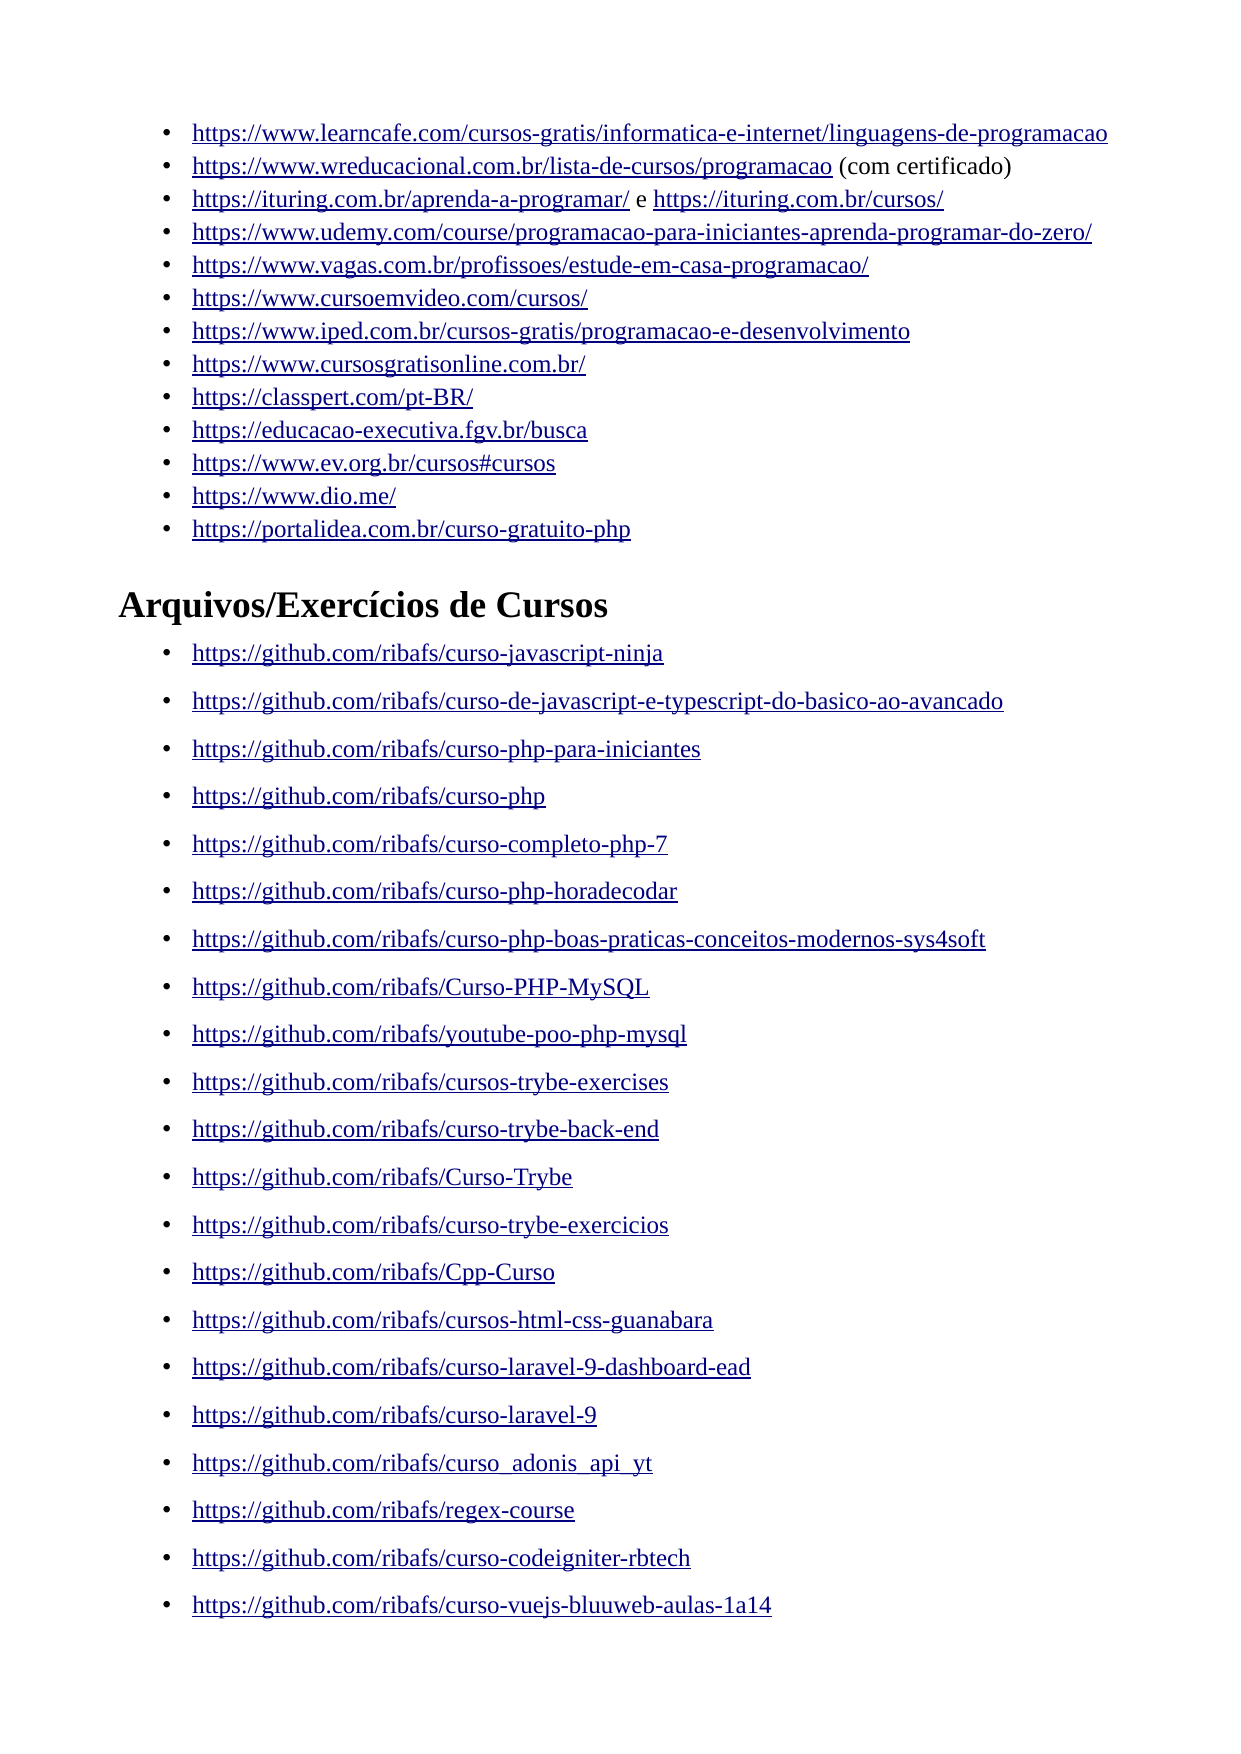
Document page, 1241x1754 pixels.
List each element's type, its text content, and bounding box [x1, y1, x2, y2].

list https://www.cursosgratisonline.com.br/ [162, 349, 1122, 378]
list https://github.com/ribafs/curso-laravel-9 [162, 1400, 1122, 1429]
list https://www.udemy.com/course/programacao-para-iniciantes-aprenda-programar-do-zero/ [162, 217, 1122, 246]
list https://portalidea.com.br/curso-gratuito-php [162, 514, 1122, 543]
list https://github.com/ribafs/youtube-poo-php-mysql [162, 1019, 1122, 1048]
list https://github.com/ribafs/curso-de-javascript-e-typescript-do-basico-ao-avancado [162, 686, 1122, 715]
list https://www.iped.com.br/cursos-gratis/programacao-e-desenvolvimento [162, 316, 1122, 345]
list https://github.com/ribafs/curso-codeigniter-rbtech [162, 1543, 1122, 1572]
list https://github.com/ribafs/Cpp-Curso [162, 1257, 1122, 1286]
list https://educacao-executiva.fgv.br/busca [162, 415, 1122, 444]
list https://github.com/ribafs/curso-trybe-back-end [162, 1114, 1122, 1143]
list https://www.cursoemvideo.com/cursos/ [162, 283, 1122, 312]
list https://www.wreducacional.com.br/lista-de-cursos/programacao (com certificado) [162, 151, 1122, 180]
list https://ituring.com.br/aprenda-a-programar/ e https://ituring.com.br/cursos/ [162, 184, 1122, 213]
list https://github.com/ribafs/curso-completo-php-7 [162, 829, 1122, 858]
list https://github.com/ribafs/Curso-PHP-MySQL [162, 972, 1122, 1000]
list https://github.com/ribafs/curso-javascript-ninja [162, 638, 1122, 667]
list https://github.com/ribafs/curso-php-horadecodar [162, 876, 1122, 905]
list https://github.com/ribafs/curso-php-boas-praticas-conceitos-modernos-sys4soft [162, 924, 1122, 953]
list https://github.com/ribafs/regex-course [162, 1495, 1122, 1524]
list https://github.com/ribafs/curso-vuejs-bluuweb-aulas-1a14 [162, 1591, 1122, 1619]
list https://www.dio.me/ [162, 481, 1122, 510]
list https://github.com/ribafs/curso-php-para-iniciantes [162, 734, 1122, 762]
list https://github.com/ribafs/Curso-Trybe [162, 1162, 1122, 1191]
list https://github.com/ribafs/cursos-trybe-exercises [162, 1067, 1122, 1096]
list https://github.com/ribafs/cursos-html-css-guanabara [162, 1305, 1122, 1334]
list https://github.com/ribafs/curso-trybe-exercicios [162, 1210, 1122, 1238]
list https://github.com/ribafs/curso-laravel-9-dashboard-ead [162, 1352, 1122, 1381]
list https://www.vagas.com.br/profissoes/estude-em-casa-programacao/ [162, 250, 1122, 279]
list https://classpert.com/pt-BR/ [162, 382, 1122, 411]
list https://www.ev.org.br/cursos#cursos [162, 448, 1122, 477]
subtitle Arquivos/Exercícios de Cursos [118, 583, 1122, 626]
list https://www.learncafe.com/cursos-gratis/informatica-e-internet/linguagens-de-programacao [162, 118, 1122, 147]
list https://github.com/ribafs/curso_adonis_api_yt [162, 1448, 1122, 1476]
list https://github.com/ribafs/curso-php [162, 781, 1122, 810]
